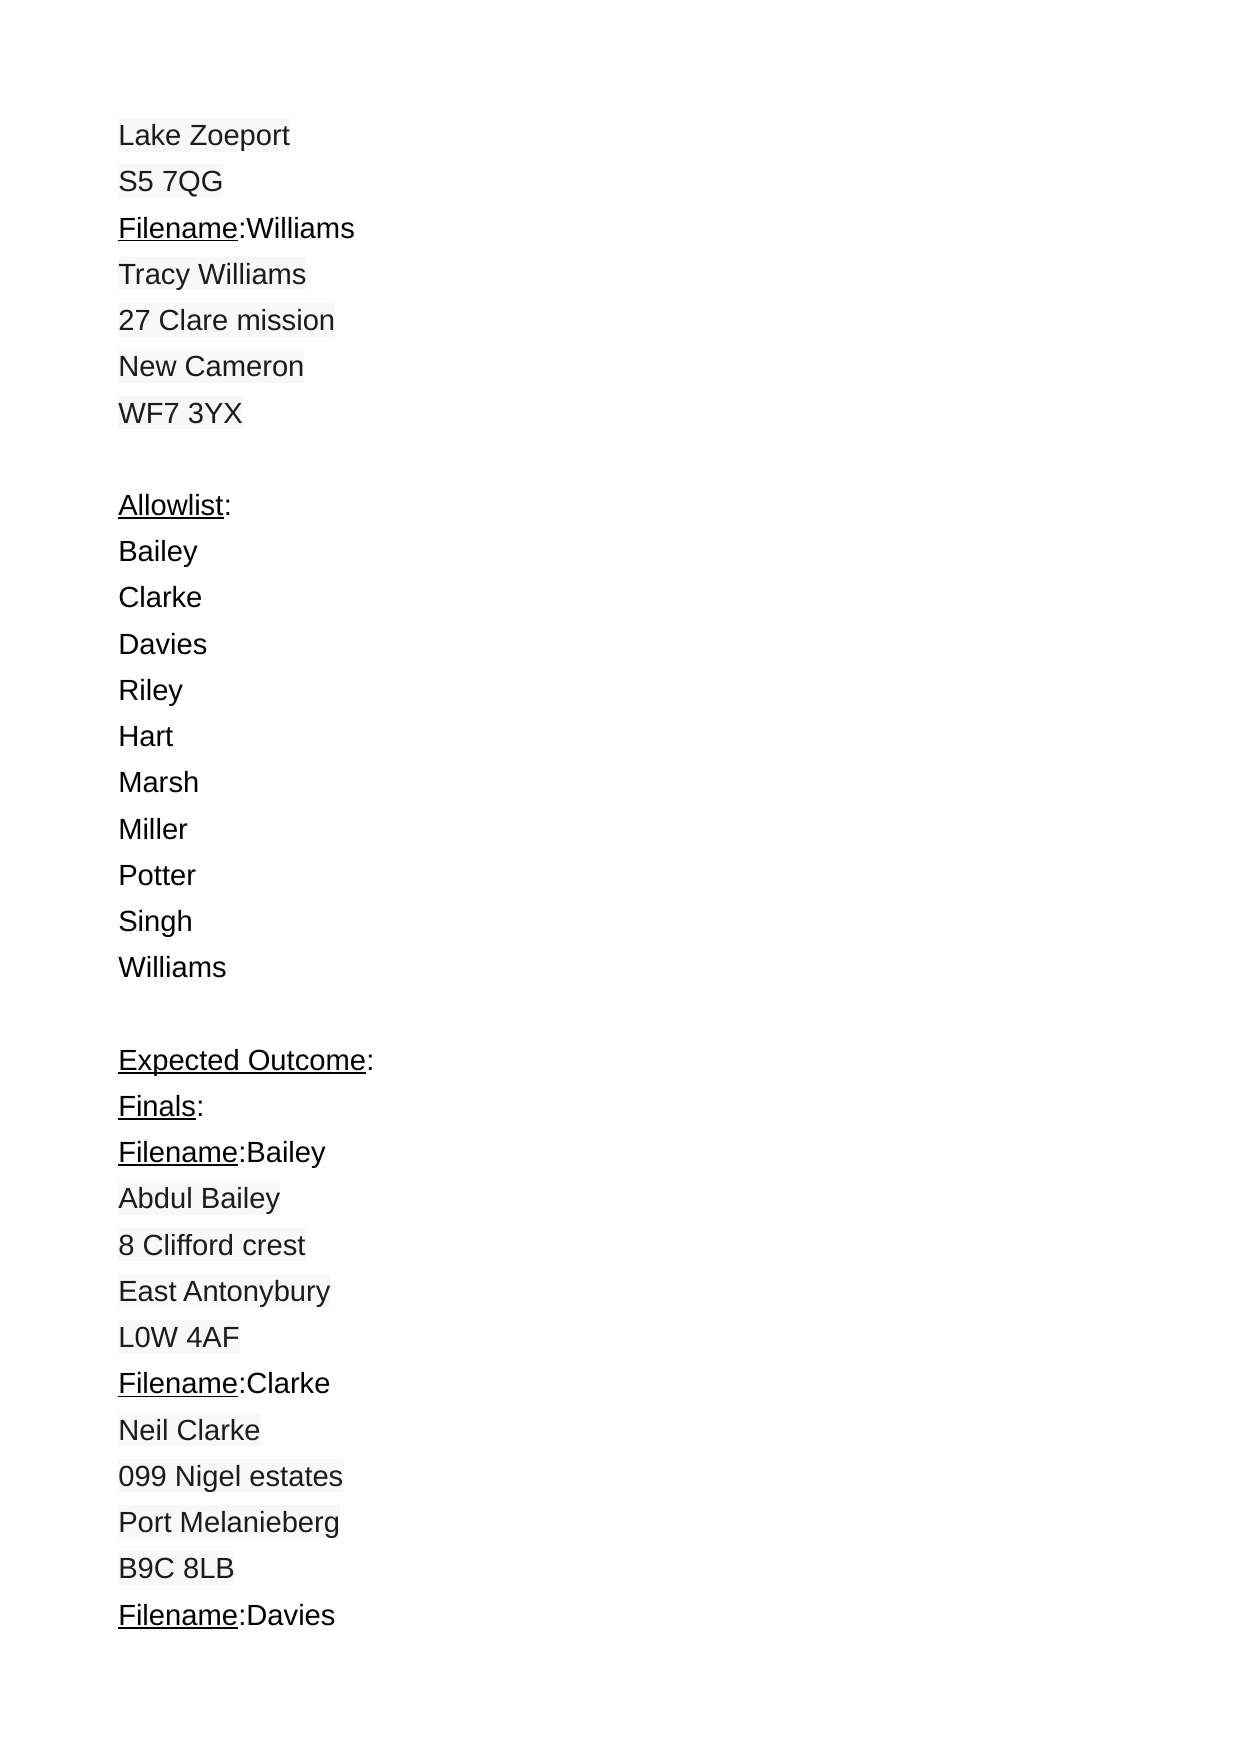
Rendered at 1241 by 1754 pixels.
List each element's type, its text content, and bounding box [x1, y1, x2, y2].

text Finals: [118, 1089, 1122, 1122]
text Clarke [118, 580, 1122, 614]
text Tracy Williams [118, 257, 1122, 290]
text WF7 3YX [118, 396, 1122, 429]
text Bailey [118, 534, 1122, 568]
text Port Melanieberg [118, 1505, 1122, 1539]
text L0W 4AF [118, 1320, 1122, 1354]
text Riley [118, 673, 1122, 706]
text B9C 8LB [118, 1551, 1122, 1585]
text Filename:Williams [118, 211, 1122, 244]
text Davies [118, 627, 1122, 660]
text Filename:Bailey [118, 1135, 1122, 1169]
text East Antonybury [118, 1274, 1122, 1307]
text 27 Clare mission [118, 303, 1122, 337]
text Abdul Bailey [118, 1181, 1122, 1215]
text Filename:Clarke [118, 1366, 1122, 1400]
text Hart [118, 719, 1122, 753]
text S5 7QG [118, 164, 1122, 198]
text Lake Zoeport [118, 118, 1122, 152]
text Williams [118, 950, 1122, 984]
text Expected Outcome: [118, 1043, 1122, 1076]
text Filename:Davies [118, 1598, 1122, 1631]
text Miller [118, 812, 1122, 845]
text 099 Nigel estates [118, 1459, 1122, 1492]
text Marsh [118, 765, 1122, 799]
text Singh [118, 904, 1122, 938]
text Neil Clarke [118, 1413, 1122, 1446]
text Allowlist: [118, 488, 1122, 521]
text New Cameron [118, 349, 1122, 383]
text Potter [118, 858, 1122, 891]
text 8 Clifford crest [118, 1228, 1122, 1261]
